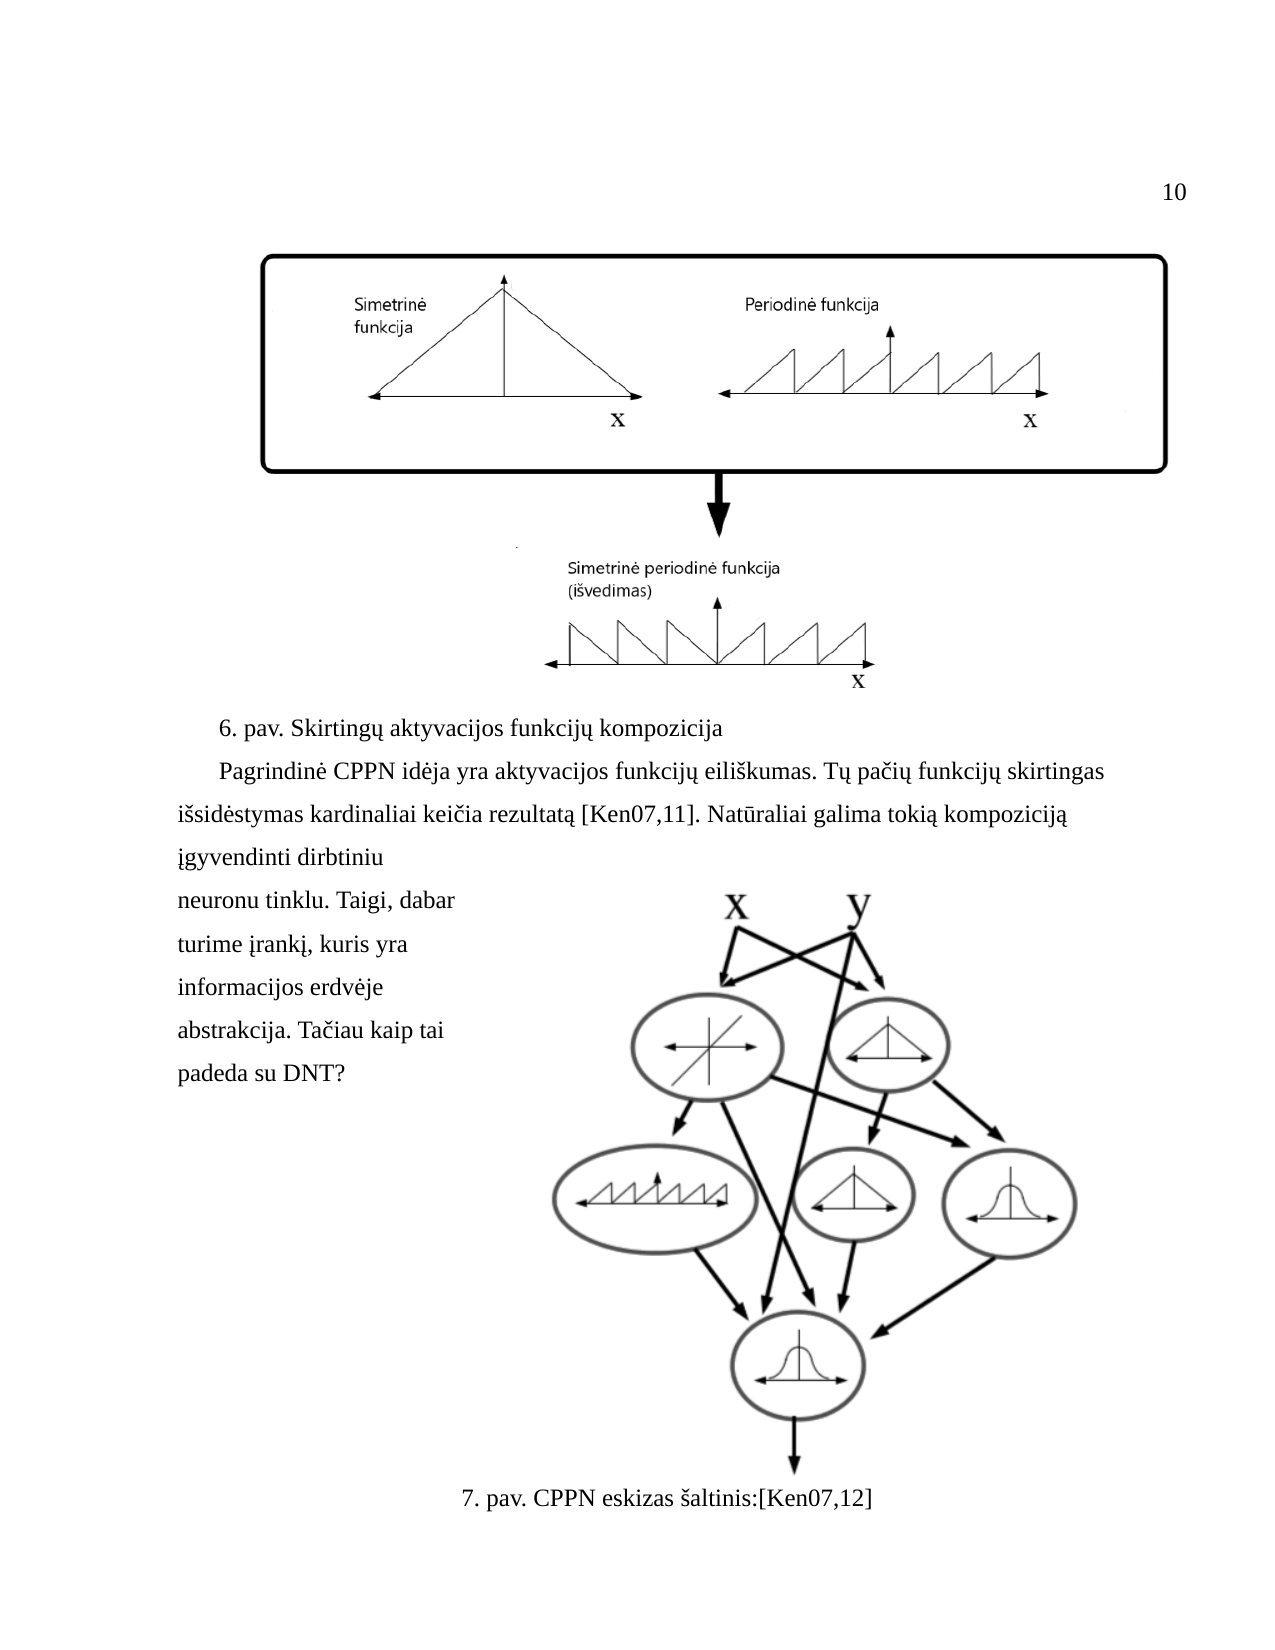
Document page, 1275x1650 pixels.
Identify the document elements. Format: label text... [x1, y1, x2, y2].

picture [461, 850, 1128, 1484]
text 6. pav. Skirtingų aktyvacijos funkcijų kompozicija [218, 708, 1228, 741]
text Pagrindinė CPPN idėja yra aktyvacijos funkcijų eiliškumas. Tų pačių funkcijų skirtingas išsidėstymas kardinaliai keičia rezultatą [Ken07,11]. Natūraliai galima tokią kompoziciją įgyvendinti dirbtiniu neuronu tinklu. Taigi, dabar turime įrankį, kuris yra informacijos erdvėje abstrakcija. Tačiau kaip tai padeda su DNT? [177, 756, 1186, 1087]
text 7. pav. CPPN eskizas šaltinis:[Ken07,12] [461, 1484, 1127, 1512]
picture [218, 247, 1228, 708]
